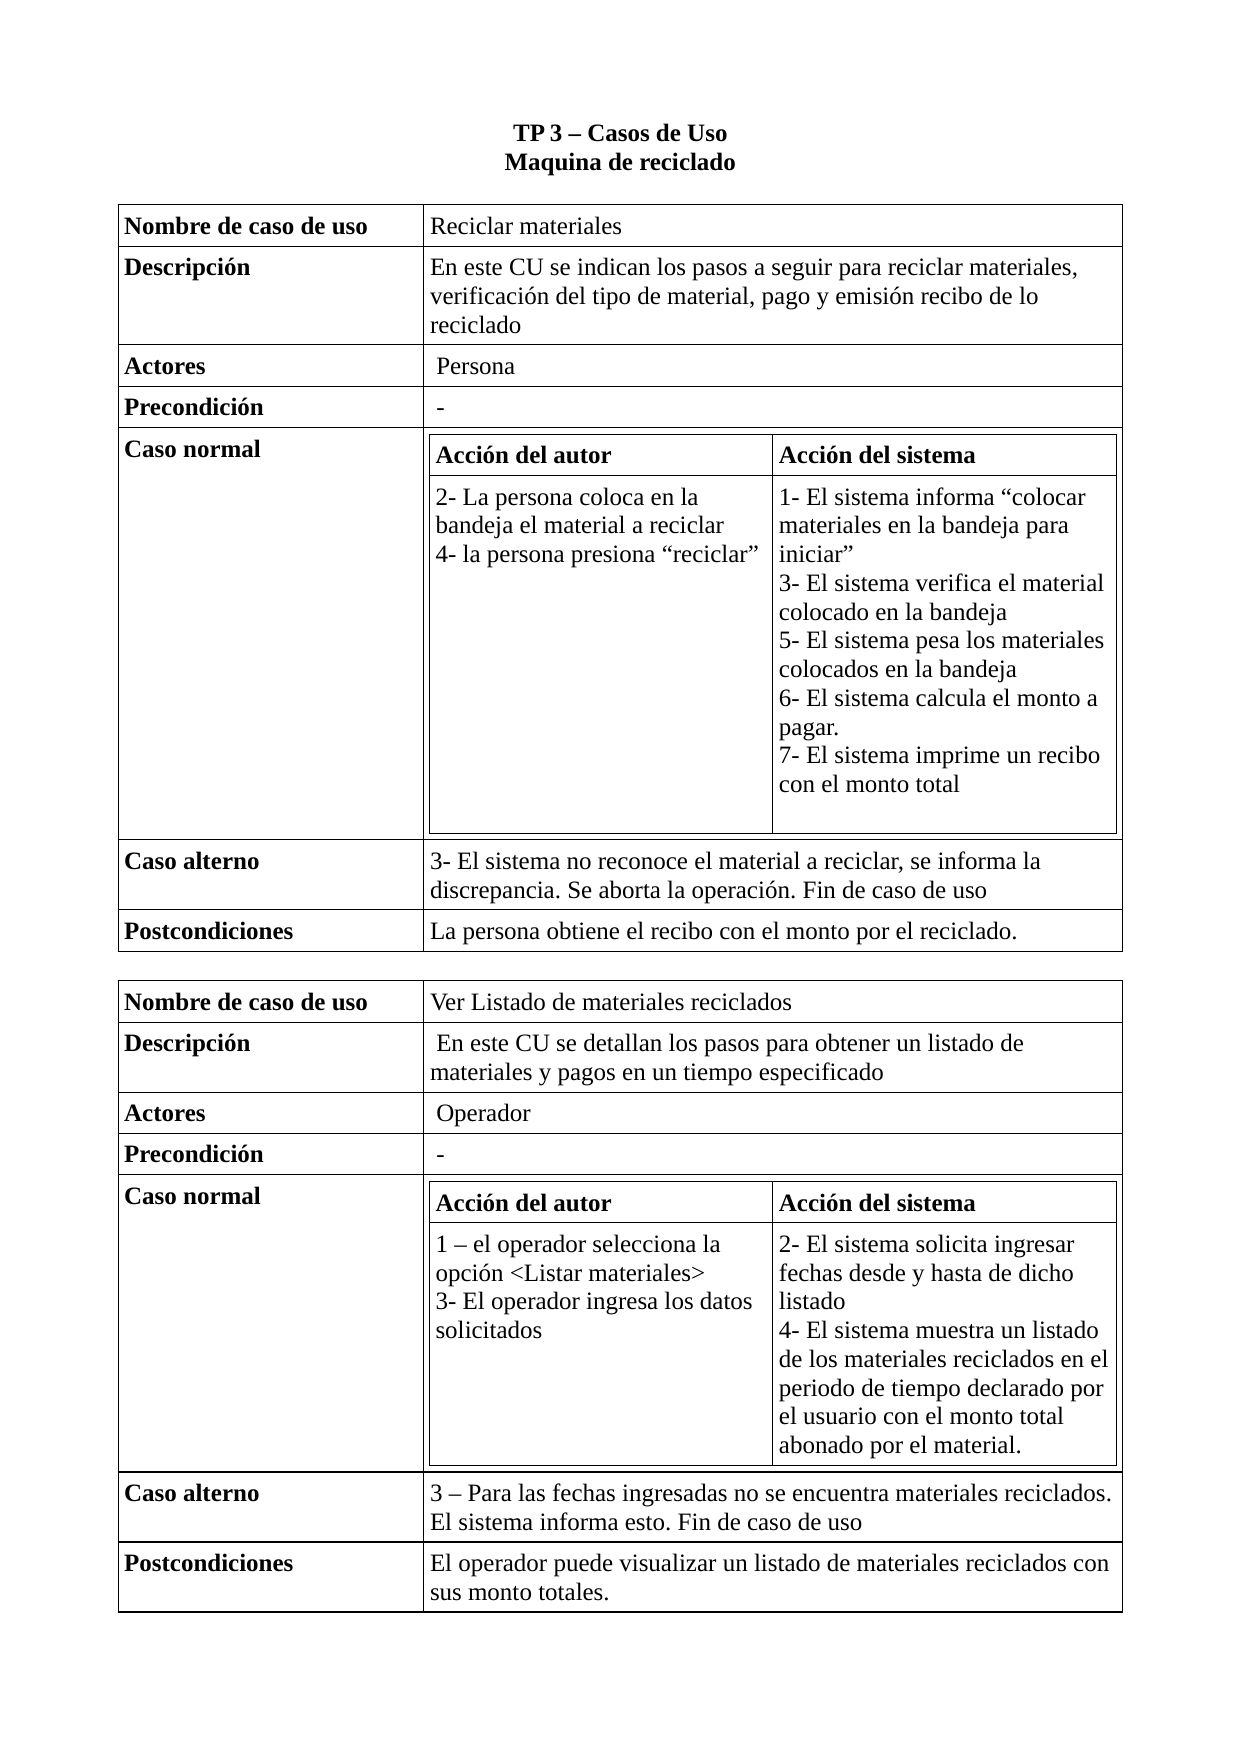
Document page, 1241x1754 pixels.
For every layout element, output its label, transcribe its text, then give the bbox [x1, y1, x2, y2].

table_cell Caso alterno [119, 840, 423, 909]
table_header Acción del autor [430, 435, 772, 475]
table_cell 2- El sistema solicita ingresar fechas desde y hasta de dicho listado 4- El sistema muestra un listado de los materiales reciclados en el periodo de tiempo declarado por el usuario con el monto total abonado por el material. [773, 1223, 1116, 1464]
text Maquina de reciclado [118, 147, 1122, 176]
table_cell 2- La persona coloca en la bandeja el material a reciclar 4- la persona presiona “reciclar” [430, 476, 772, 832]
table_cell Caso normal [119, 428, 423, 839]
table_cell [424, 428, 1122, 839]
table_cell 3 – Para las fechas ingresadas no se encuentra materiales reciclados. El sistema informa esto. Fin de caso de uso [424, 1473, 1122, 1541]
table_cell Postcondiciones [119, 910, 423, 951]
table_cell En este CU se indican los pasos a seguir para reciclar materiales, verificación del tipo de material, pago y emisión recibo de lo reciclado [424, 247, 1122, 344]
table_header Acción del sistema [773, 435, 1116, 475]
table_header Acción del autor [430, 1182, 772, 1222]
table_cell La persona obtiene el recibo con el monto por el reciclado. [424, 910, 1122, 951]
table_cell Precondición [119, 1134, 423, 1174]
table_header Nombre de caso de uso [119, 205, 423, 246]
table_cell Persona [424, 345, 1122, 386]
table_cell 1 – el operador selecciona la opción <Listar materiales> 3- El operador ingresa los datos solicitados [430, 1223, 772, 1464]
table_cell [424, 1175, 1122, 1471]
table_header Acción del sistema [773, 1182, 1116, 1222]
table_cell Actores [119, 345, 423, 386]
table_cell - [424, 387, 1122, 427]
table_cell Operador [424, 1093, 1122, 1133]
table_header Nombre de caso de uso [119, 981, 423, 1022]
table_cell Caso alterno [119, 1473, 423, 1541]
table_cell Actores [119, 1093, 423, 1133]
table_cell Descripción [119, 1023, 423, 1092]
table_cell Precondición [119, 387, 423, 427]
table_cell En este CU se detallan los pasos para obtener un listado de materiales y pagos en un tiempo especificado [424, 1023, 1122, 1092]
table_cell 1- El sistema informa “colocar materiales en la bandeja para iniciar” 3- El sistema verifica el material colocado en la bandeja 5- El sistema pesa los materiales colocados en la bandeja 6- El sistema calcula el monto a pagar. 7- El sistema imprime un recibo con el monto total [773, 476, 1116, 832]
table_cell Descripción [119, 247, 423, 344]
table_cell El operador puede visualizar un listado de materiales reciclados con sus monto totales. [424, 1543, 1122, 1611]
text TP 3 – Casos de Uso [118, 118, 1122, 147]
table_cell Postcondiciones [119, 1543, 423, 1611]
table_header Reciclar materiales [424, 205, 1122, 246]
table_cell - [424, 1134, 1122, 1174]
table_cell Caso normal [119, 1175, 423, 1471]
table_header Ver Listado de materiales reciclados [424, 981, 1122, 1022]
table_cell 3- El sistema no reconoce el material a reciclar, se informa la discrepancia. Se aborta la operación. Fin de caso de uso [424, 840, 1122, 909]
